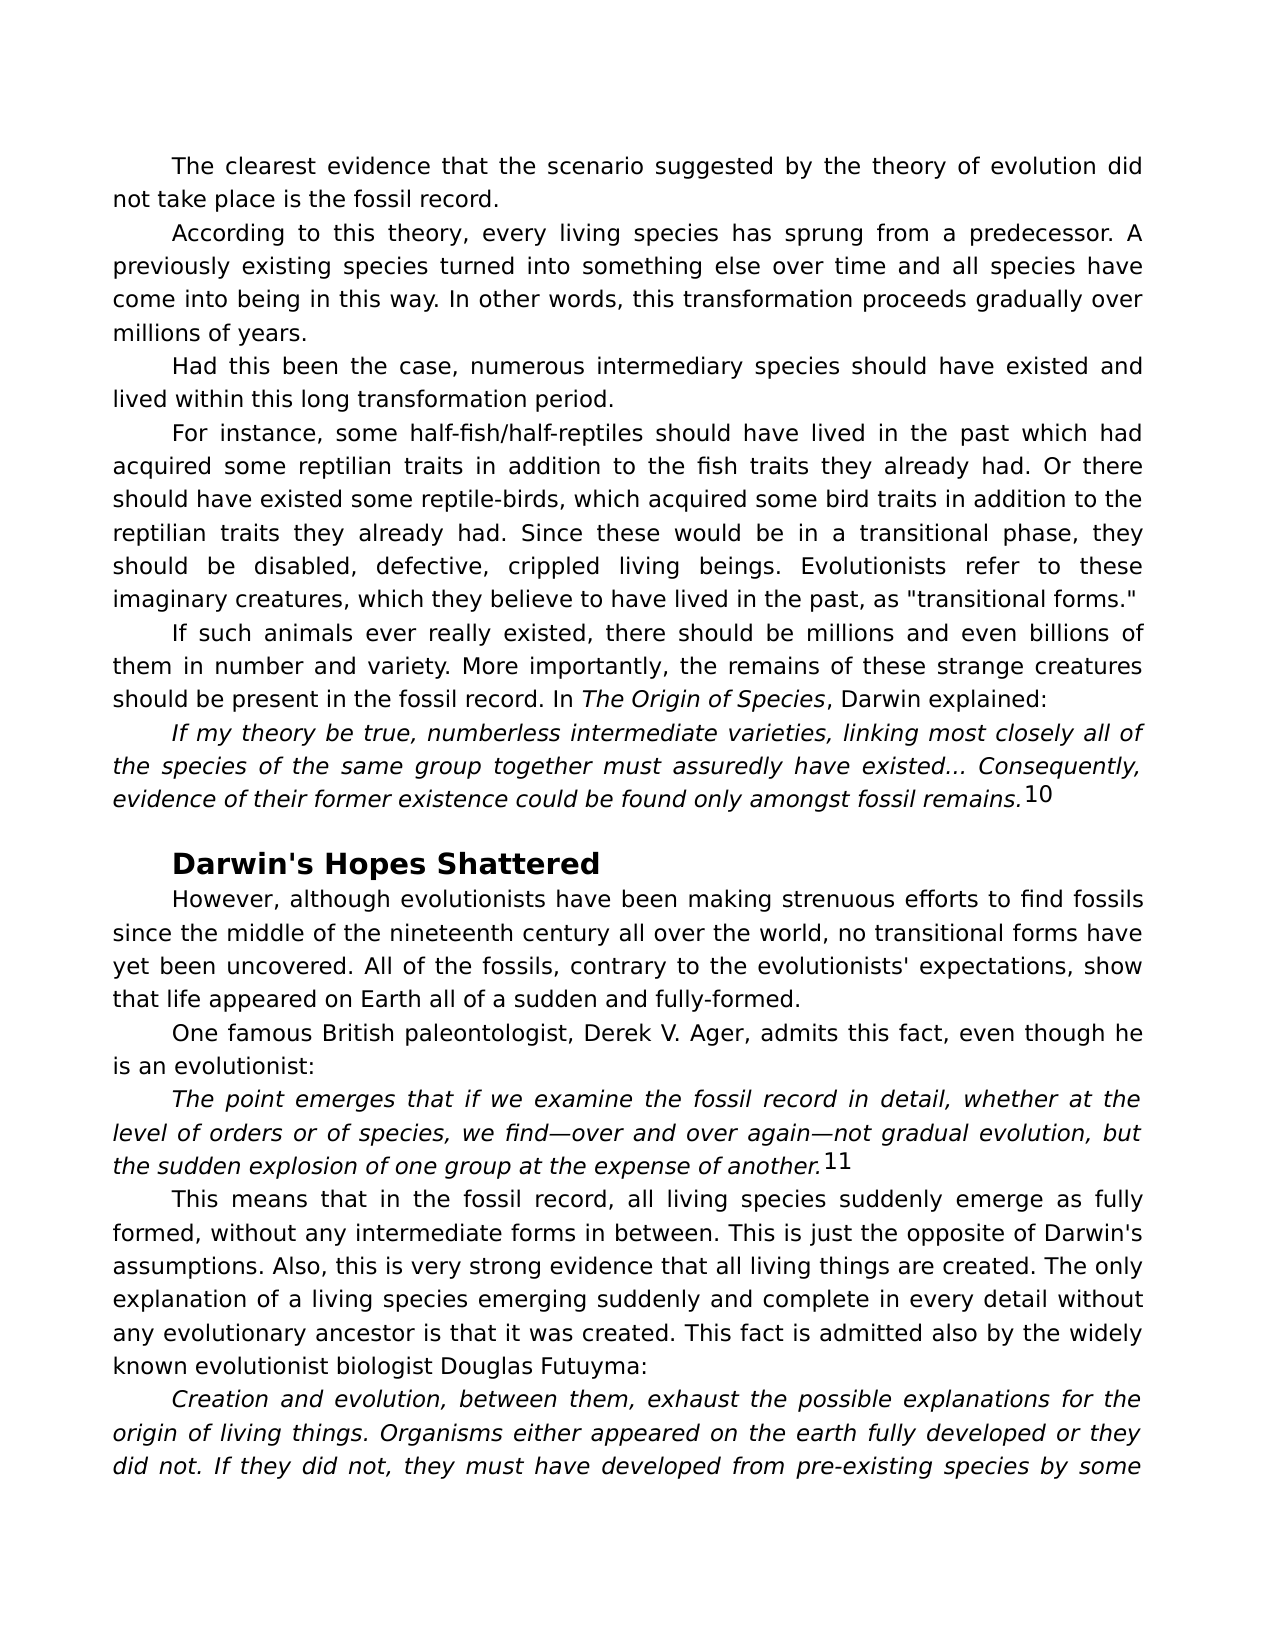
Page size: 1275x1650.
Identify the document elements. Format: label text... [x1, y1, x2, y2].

text The point emerges that if we examine the fossil record in detail, whether at the level of orders or of species, we find—over and over again—not gradual evolution, but the sudden explosion of one group at the expense of another.11 [112, 1081, 1145, 1181]
text Had this been the case, numerous intermediary species should have existed and lived within this long transformation period. [112, 348, 1145, 414]
text Creation and evolution, between them, exhaust the possible explanations for the origin of living things. Organisms either appeared on the earth fully developed or they did not. If they did not, they must have developed from pre-existing species by some [112, 1381, 1145, 1481]
text For instance, some half-fish/half-reptiles should have lived in the past which had acquired some reptilian traits in addition to the fish traits they already had. Or there should have existed some reptile-birds, which acquired some bird traits in addition to the reptilian traits they already had. Since these would be in a transitional phase, they should be disabled, defective, crippled living beings. Evolutionists refer to these imaginary creatures, which they believe to have lived in the past, as "transitional forms." [112, 414, 1145, 614]
text Darwin's Hopes Shattered [112, 848, 1145, 881]
text One famous British paleontologist, Derek V. Ager, admits this fact, even though he is an evolutionist: [112, 1014, 1145, 1081]
text If such animals ever really existed, there should be millions and even billions of them in number and variety. More importantly, the remains of these strange creatures should be present in the fossil record. In The Origin of Species, Darwin explained: [112, 614, 1145, 714]
text According to this theory, every living species has sprung from a predecessor. A previously existing species turned into something else over time and all species have come into being in this way. In other words, this transformation proceeds gradually over millions of years. [112, 214, 1145, 348]
text The clearest evidence that the scenario suggested by the theory of evolution did not take place is the fossil record. [112, 148, 1145, 214]
text If my theory be true, numberless intermediate varieties, linking most closely all of the species of the same group together must assuredly have existed... Consequently, evidence of their former existence could be found only amongst fossil remains.10 [112, 714, 1145, 814]
text However, although evolutionists have been making strenuous efforts to find fossils since the middle of the nineteenth century all over the world, no transitional forms have yet been uncovered. All of the fossils, contrary to the evolutionists' expectations, show that life appeared on Earth all of a sudden and fully-formed. [112, 881, 1145, 1014]
text This means that in the fossil record, all living species suddenly emerge as fully formed, without any intermediate forms in between. This is just the opposite of Darwin's assumptions. Also, this is very strong evidence that all living things are created. The only explanation of a living species emerging suddenly and complete in every detail without any evolutionary ancestor is that it was created. This fact is admitted also by the widely known evolutionist biologist Douglas Futuyma: [112, 1181, 1145, 1381]
